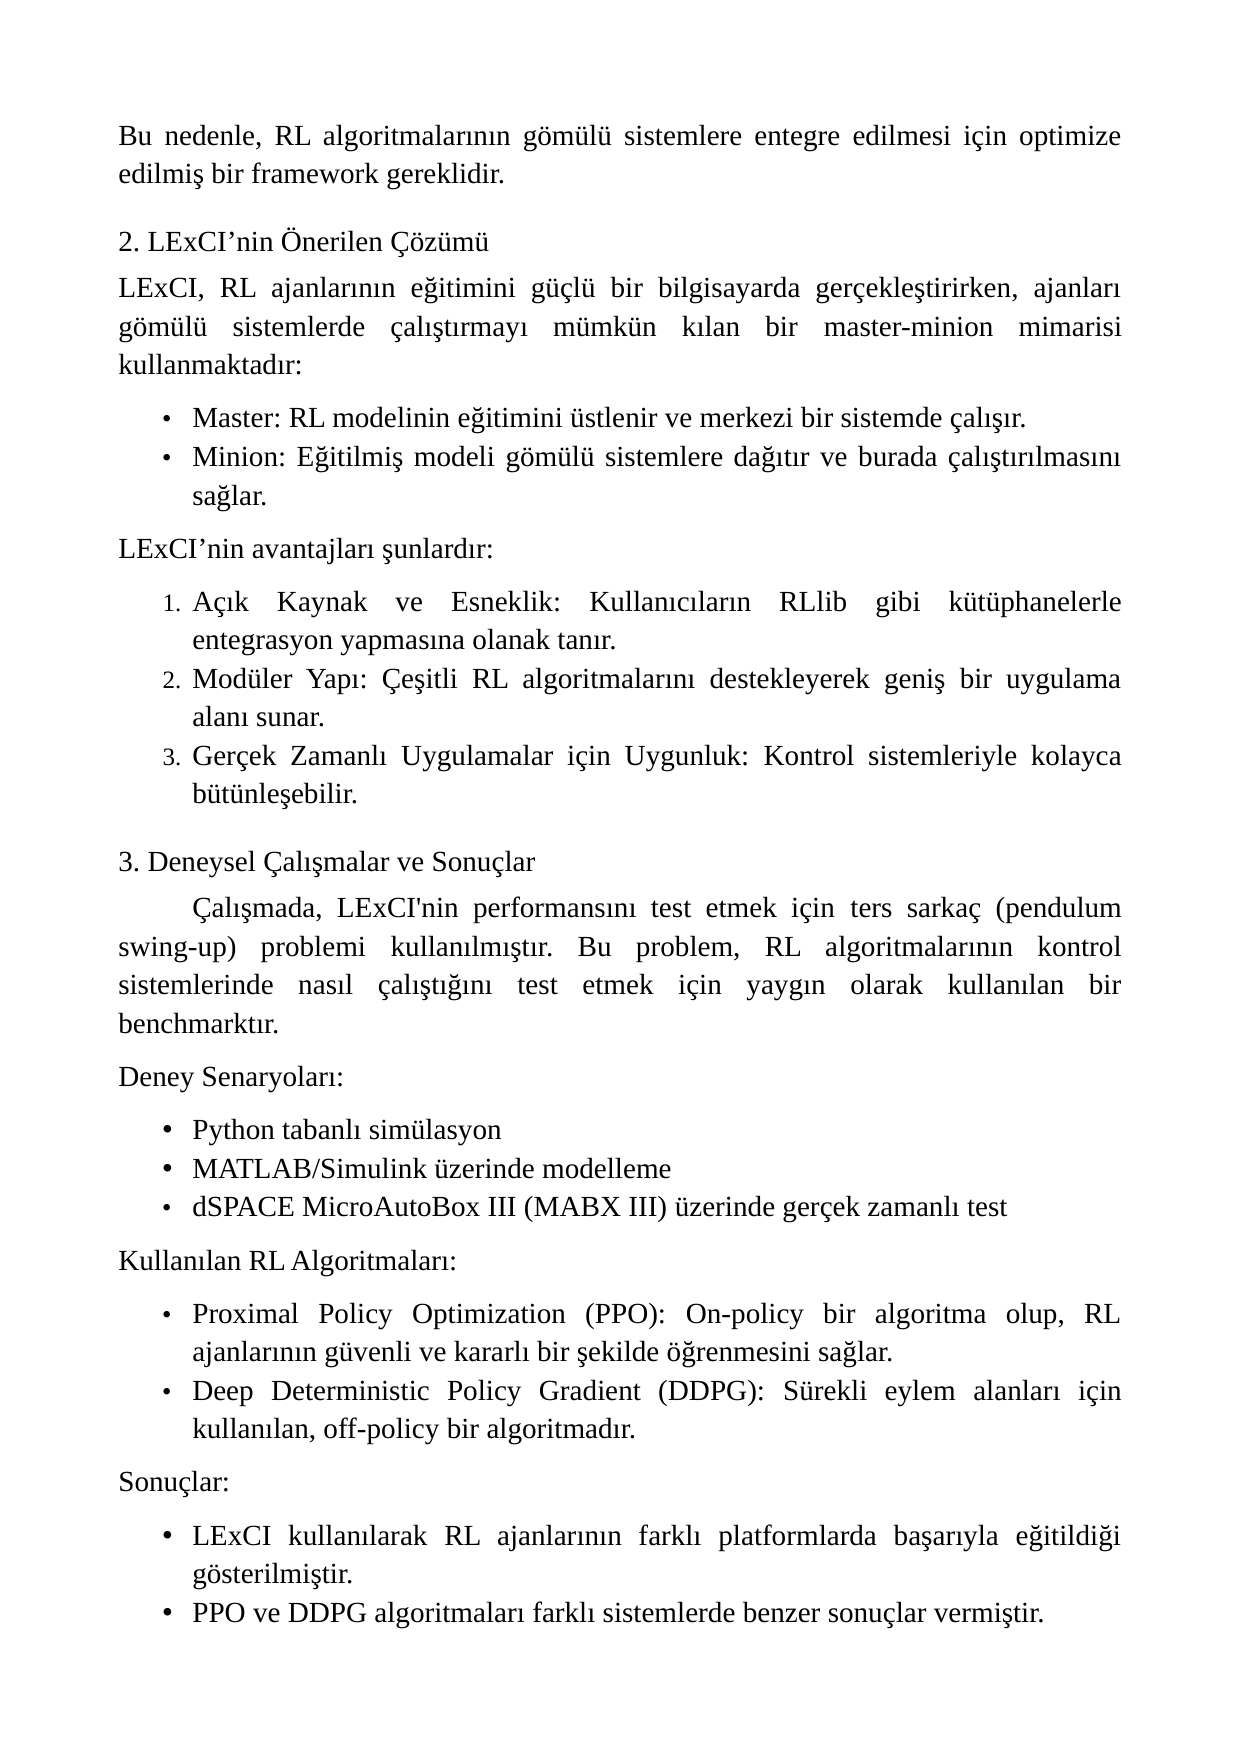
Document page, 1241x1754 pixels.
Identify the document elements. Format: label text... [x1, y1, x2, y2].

list dSPACE MicroAutoBox III (MABX III) üzerinde gerçek zamanlı test [162, 1189, 1122, 1223]
list Deep Deterministic Policy Gradient (DDPG): Sürekli eylem alanları için kullanılan, off-policy bir algoritmadır. [162, 1373, 1122, 1445]
list Açık Kaynak ve Esneklik: Kullanıcıların RLlib gibi kütüphanelerle entegrasyon yapmasına olanak tanır. [162, 584, 1122, 656]
text Deney Senaryoları: [118, 1059, 1122, 1093]
list LExCI kullanılarak RL ajanlarının farklı platformlarda başarıyla eğitildiği gösterilmiştir. [162, 1518, 1122, 1590]
list Minion: Eğitilmiş modeli gömülü sistemlere dağıtır ve burada çalıştırılmasını sağlar. [162, 439, 1122, 511]
list MATLAB/Simulink üzerinde modelleme [162, 1151, 1122, 1184]
list Proximal Policy Optimization (PPO): On-policy bir algoritma olup, RL ajanlarının güvenli ve kararlı bir şekilde öğrenmesini sağlar. [162, 1296, 1122, 1368]
subtitle 2. LExCI’nin Önerilen Çözümü [118, 224, 1122, 258]
subtitle 3. Deneysel Çalışmalar ve Sonuçlar [118, 844, 1122, 878]
text LExCI’nin avantajları şunlardır: [118, 531, 1122, 564]
text Sonuçlar: [118, 1464, 1122, 1498]
list Gerçek Zamanlı Uygulamalar için Uygunluk: Kontrol sistemleriyle kolayca bütünleşebilir. [162, 738, 1122, 810]
text Çalışmada, LExCI'nin performansını test etmek için ters sarkaç (pendulum swing-up) problemi kullanılmıştır. Bu problem, RL algoritmalarının kontrol sistemlerinde nasıl çalıştığını test etmek için yaygın olarak kullanılan bir benchmarktır. [118, 890, 1122, 1039]
list Master: RL modelinin eğitimini üstlenir ve merkezi bir sistemde çalışır. [162, 401, 1122, 434]
list PPO ve DDPG algoritmaları farklı sistemlerde benzer sonuçlar vermiştir. [162, 1595, 1122, 1628]
list Modüler Yapı: Çeşitli RL algoritmalarını destekleyerek geniş bir uygulama alanı sunar. [162, 661, 1122, 733]
list Python tabanlı simülasyon [162, 1112, 1122, 1146]
text Kullanılan RL Algoritmaları: [118, 1243, 1122, 1276]
text LExCI, RL ajanlarının eğitimini güçlü bir bilgisayarda gerçekleştirirken, ajanları gömülü sistemlerde çalıştırmayı mümkün kılan bir master-minion mimarisi kullanmaktadır: [118, 270, 1122, 381]
text Bu nedenle, RL algoritmalarının gömülü sistemlere entegre edilmesi için optimize edilmiş bir framework gereklidir. [118, 118, 1122, 190]
